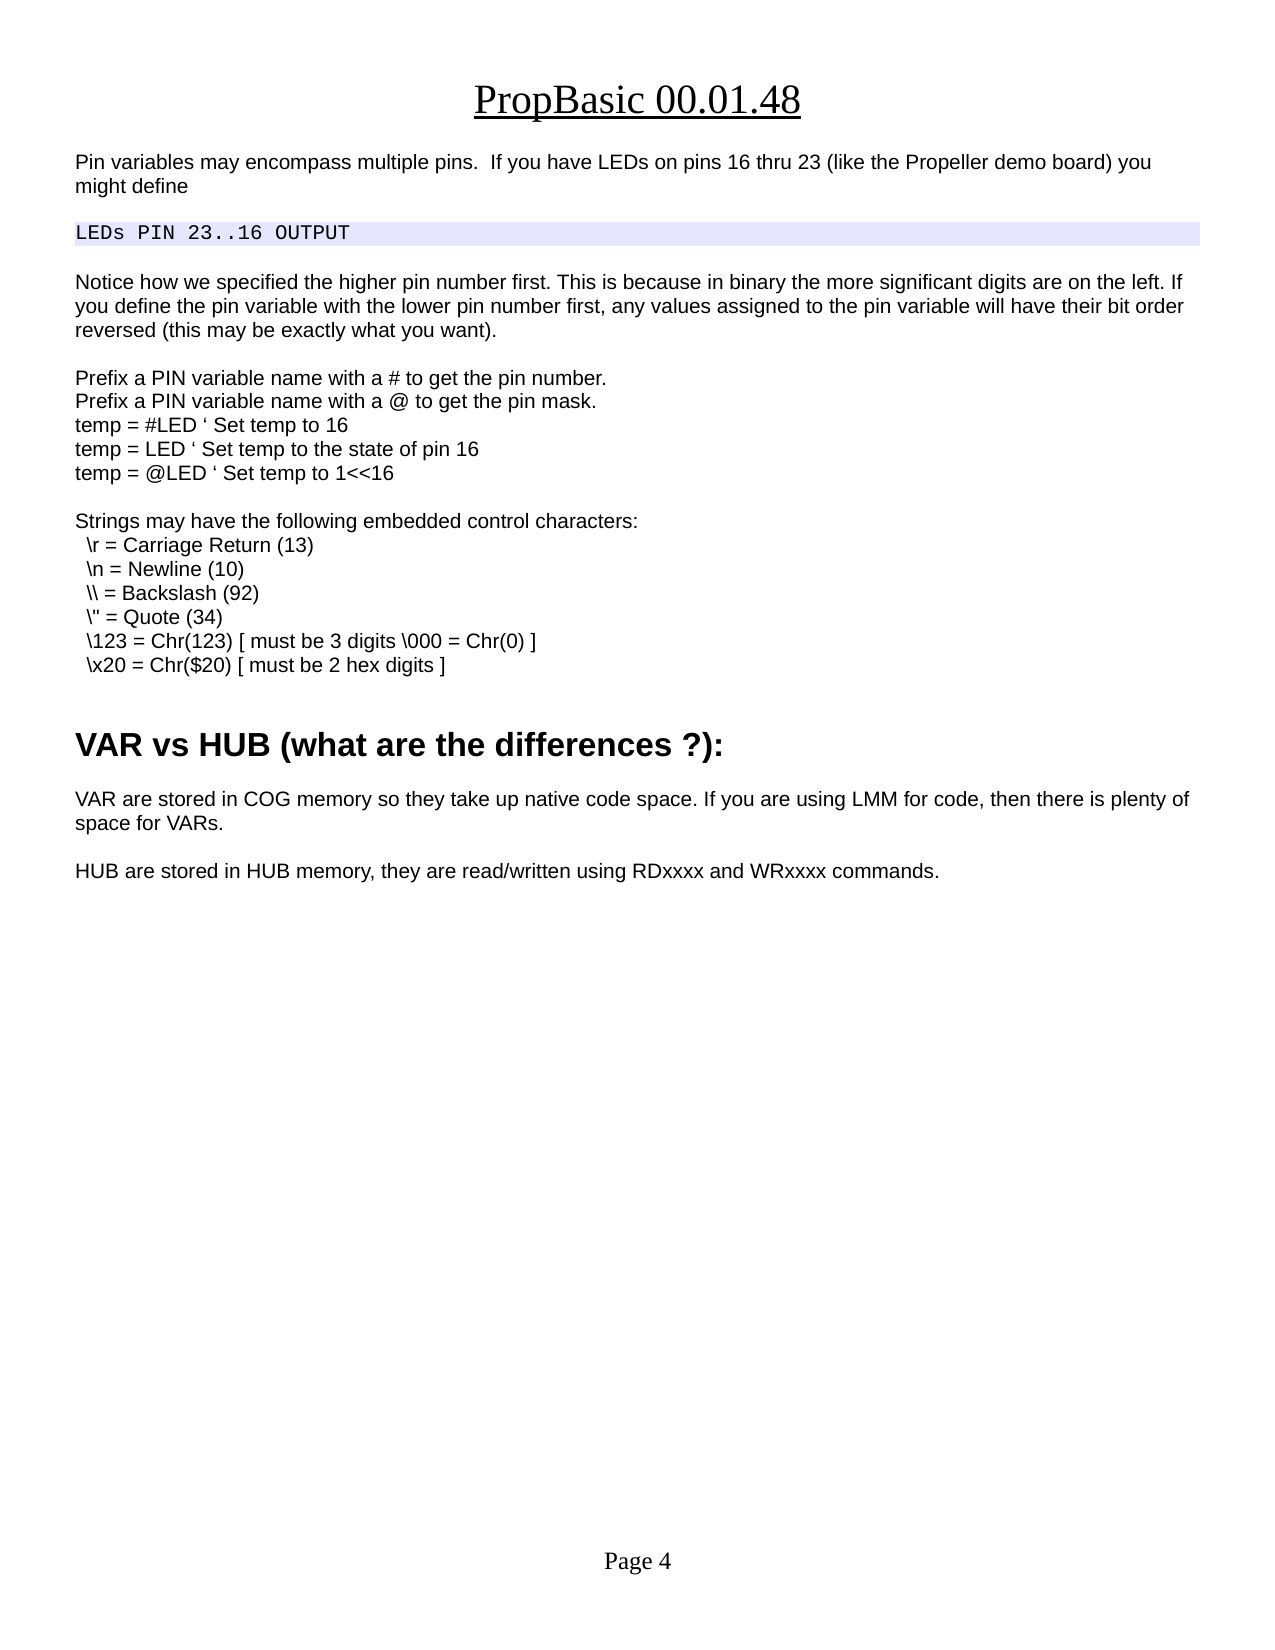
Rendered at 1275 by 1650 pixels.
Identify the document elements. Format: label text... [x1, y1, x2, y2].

text \" = Quote (34) [75, 605, 1200, 629]
text Strings may have the following embedded control characters: [75, 509, 1200, 533]
text temp = #LED ‘ Set temp to 16 [75, 413, 1200, 437]
text Notice how we specified the higher pin number first. This is because in binary the more significant digits are on the left. If you define the pin variable with the lower pin number first, any values assigned to the pin variable will have their bit order reversed (this may be exactly what you want). [75, 269, 1200, 341]
text Pin variables may encompass multiple pins. If you have LEDs on pins 16 thru 23 (like the Propeller demo board) you might define [75, 150, 1200, 198]
text VAR are stored in COG memory so they take up native code space. If you are using LMM for code, then there is plenty of space for VARs. [75, 787, 1200, 835]
text LEDs PIN 23..16 OUTPUT [75, 222, 1200, 246]
text \n = Newline (10) [75, 557, 1200, 581]
text Prefix a PIN variable name with a @ to get the pin mask. [75, 389, 1200, 413]
text \x20 = Chr($20) [ must be 2 hex digits ] [75, 653, 1200, 677]
text Prefix a PIN variable name with a # to get the pin number. [75, 365, 1200, 389]
text temp = @LED ‘ Set temp to 1<<16 [75, 461, 1200, 485]
text HUB are stored in HUB memory, they are read/written using RDxxxx and WRxxxx commands. [75, 859, 1200, 883]
text temp = LED ‘ Set temp to the state of pin 16 [75, 437, 1200, 461]
text VAR vs HUB (what are the differences ?): [75, 725, 1200, 763]
text \r = Carriage Return (13) [75, 533, 1200, 557]
text \123 = Chr(123) [ must be 3 digits \000 = Chr(0) ] [75, 629, 1200, 653]
text \\ = Backslash (92) [75, 581, 1200, 605]
